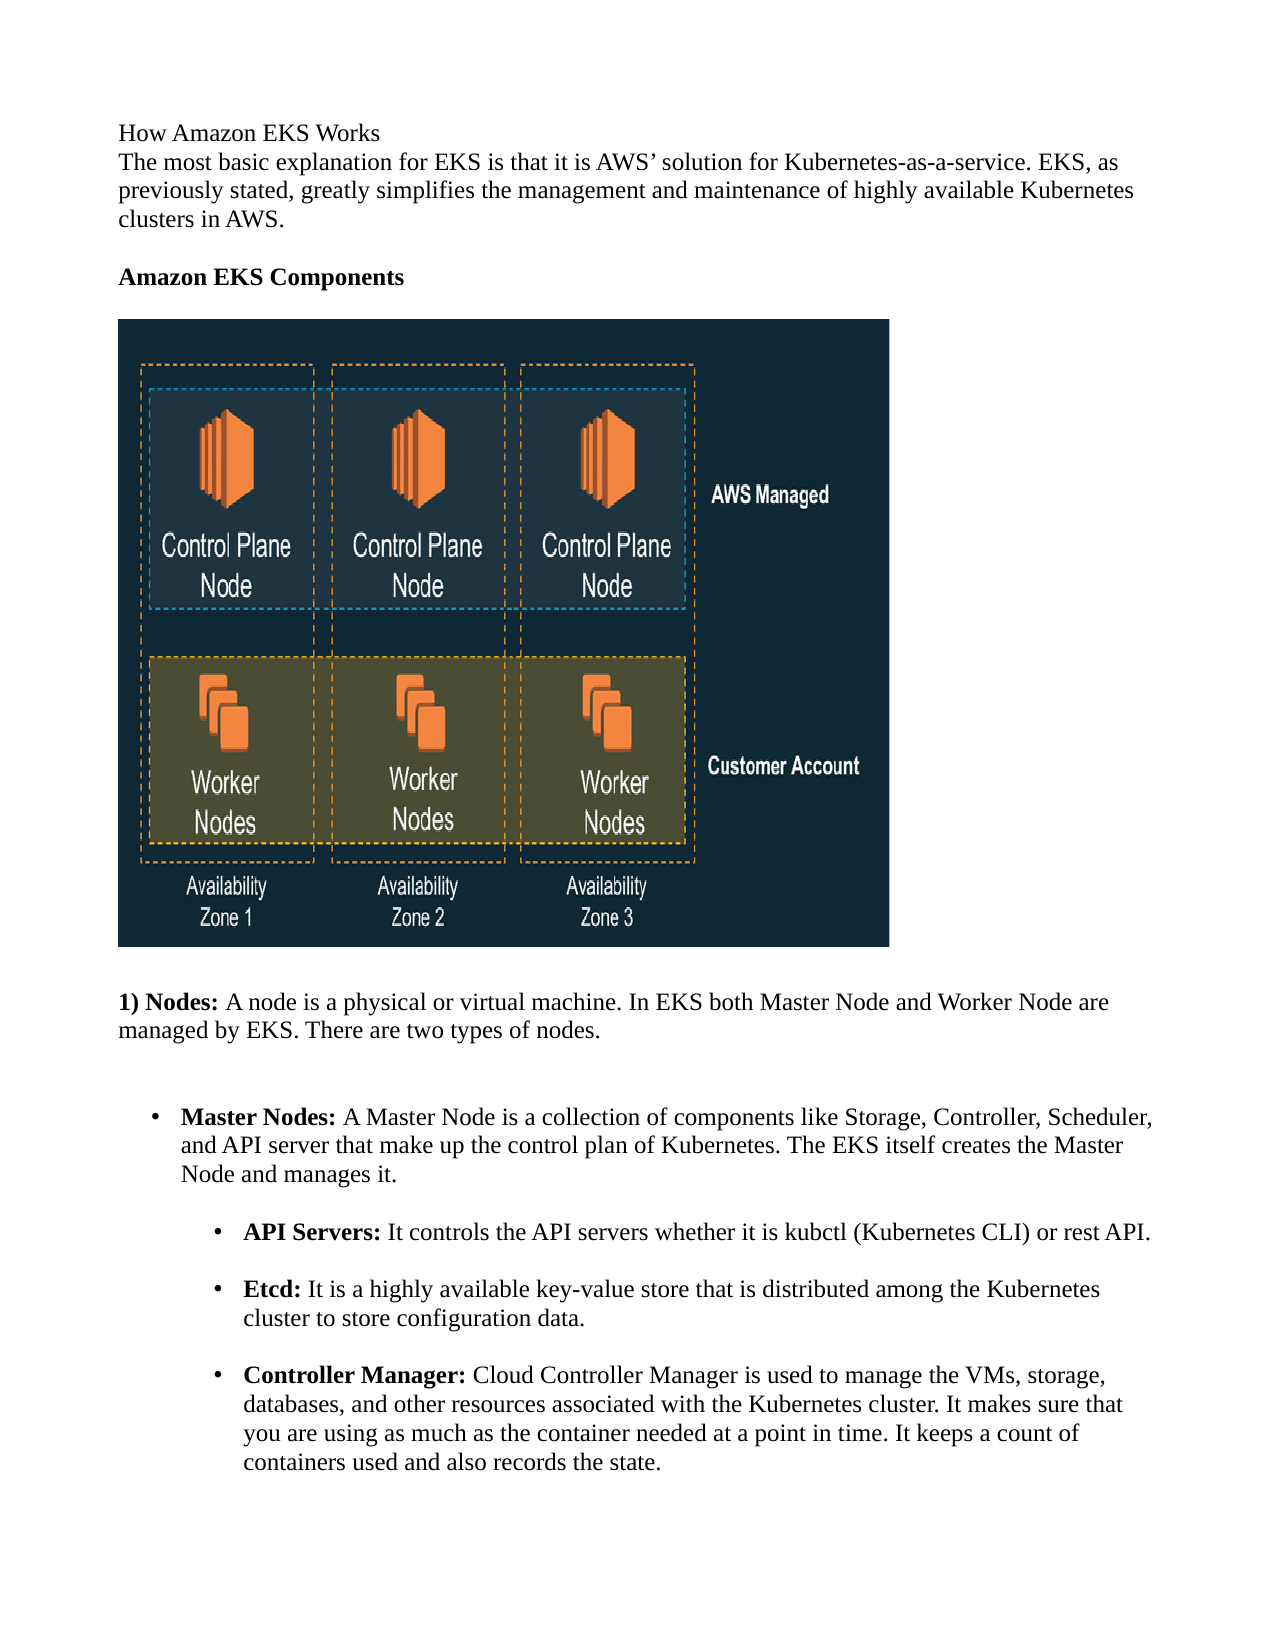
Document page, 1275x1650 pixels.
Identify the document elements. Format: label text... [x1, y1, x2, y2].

list API Servers: It controls the API servers whether it is kubctl (Kubernetes CLI) or rest API. [214, 1217, 1157, 1245]
text Amazon EKS Components [118, 262, 1157, 291]
picture [118, 319, 890, 949]
text The most basic explanation for EKS is that it is AWS’ solution for Kubernetes-as-a-service. EKS, as previously stated, greatly simplifies the management and maintenance of highly available Kubernetes clusters in AWS. [118, 147, 1157, 233]
list Etcd: It is a highly available key-value store that is distributed among the Kubernetes cluster to store configuration data. [214, 1274, 1157, 1332]
list Controller Manager: Cloud Controller Manager is used to manage the VMs, storage, databases, and other resources associated with the Kubernetes cluster. It makes sure that you are using as much as the container needed at a point in time. It keeps a count of containers used and also records the state. [214, 1360, 1157, 1475]
text 1) Nodes: A node is a physical or virtual machine. In EKS both Master Node and Worker Node are managed by EKS. There are two types of nodes. [118, 987, 1157, 1044]
text How Amazon EKS Works [118, 118, 1157, 147]
list Master Nodes: A Master Node is a collection of components like Storage, Controller, Scheduler, and API server that make up the control plan of Kubernetes. The EKS itself creates the Master Node and manages it. [151, 1102, 1157, 1188]
